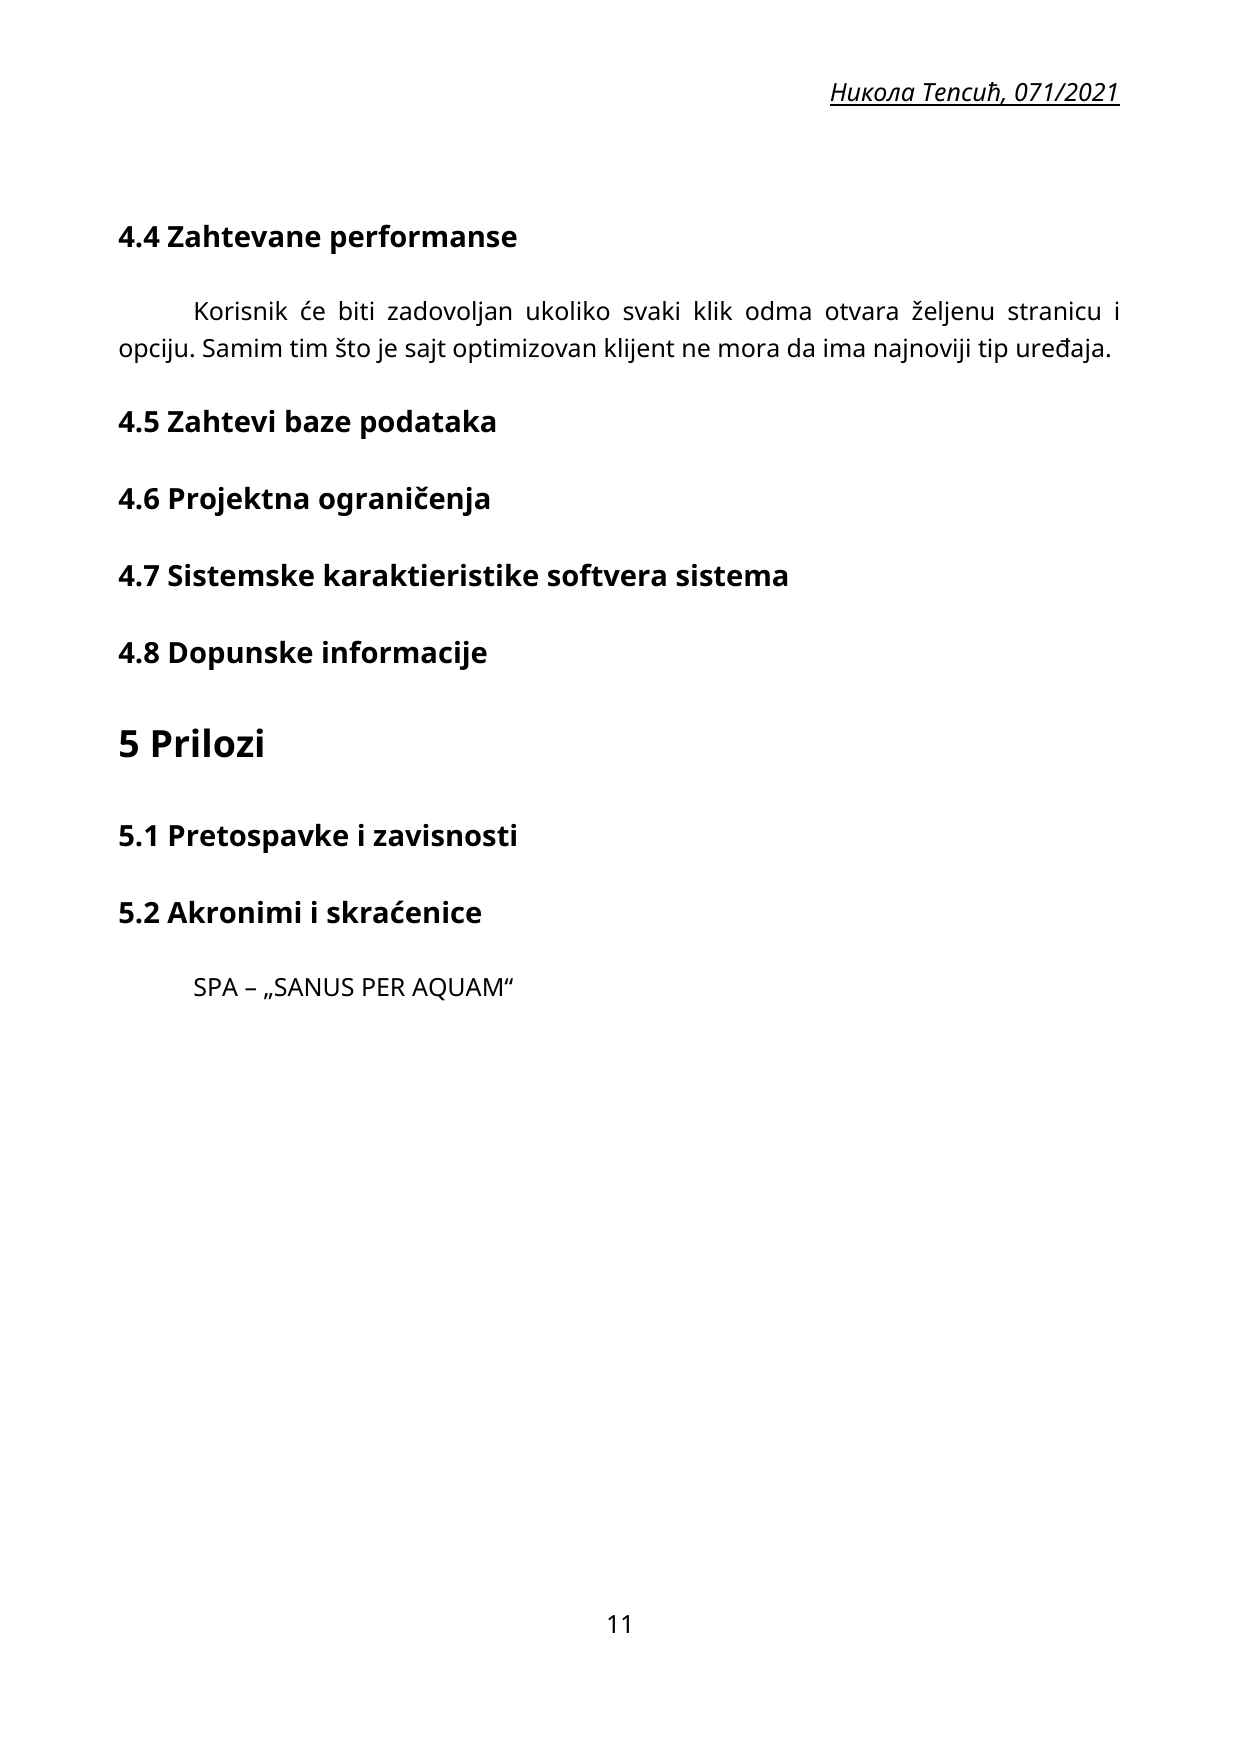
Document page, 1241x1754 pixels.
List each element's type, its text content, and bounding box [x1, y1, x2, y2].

subtitle 4.4 Zahtevane performanse [118, 216, 1122, 256]
subtitle 4.5 Zahtevi baze podataka [118, 402, 1122, 441]
text Korisnik će biti zadovoljan ukoliko svaki klik odma otvara željenu stranicu i opciju. Samim tim što je sajt optimizovan klijent ne mora da ima najnoviji tip uređaja. [118, 293, 1122, 365]
subtitle 4.7 Sistemske karaktieristike softvera sistema [118, 556, 1122, 595]
text SPA – „SANUS PER AQUAM“ [118, 969, 1122, 1004]
subtitle 5.1 Pretospavke i zavisnosti [118, 816, 1122, 855]
subtitle 4.8 Dopunske informacije [118, 632, 1122, 672]
subtitle 5 Prilozi [118, 718, 1122, 769]
subtitle 4.6 Projektna ograničenja [118, 478, 1122, 518]
subtitle 5.2 Akronimi i skraćenice [118, 893, 1122, 932]
